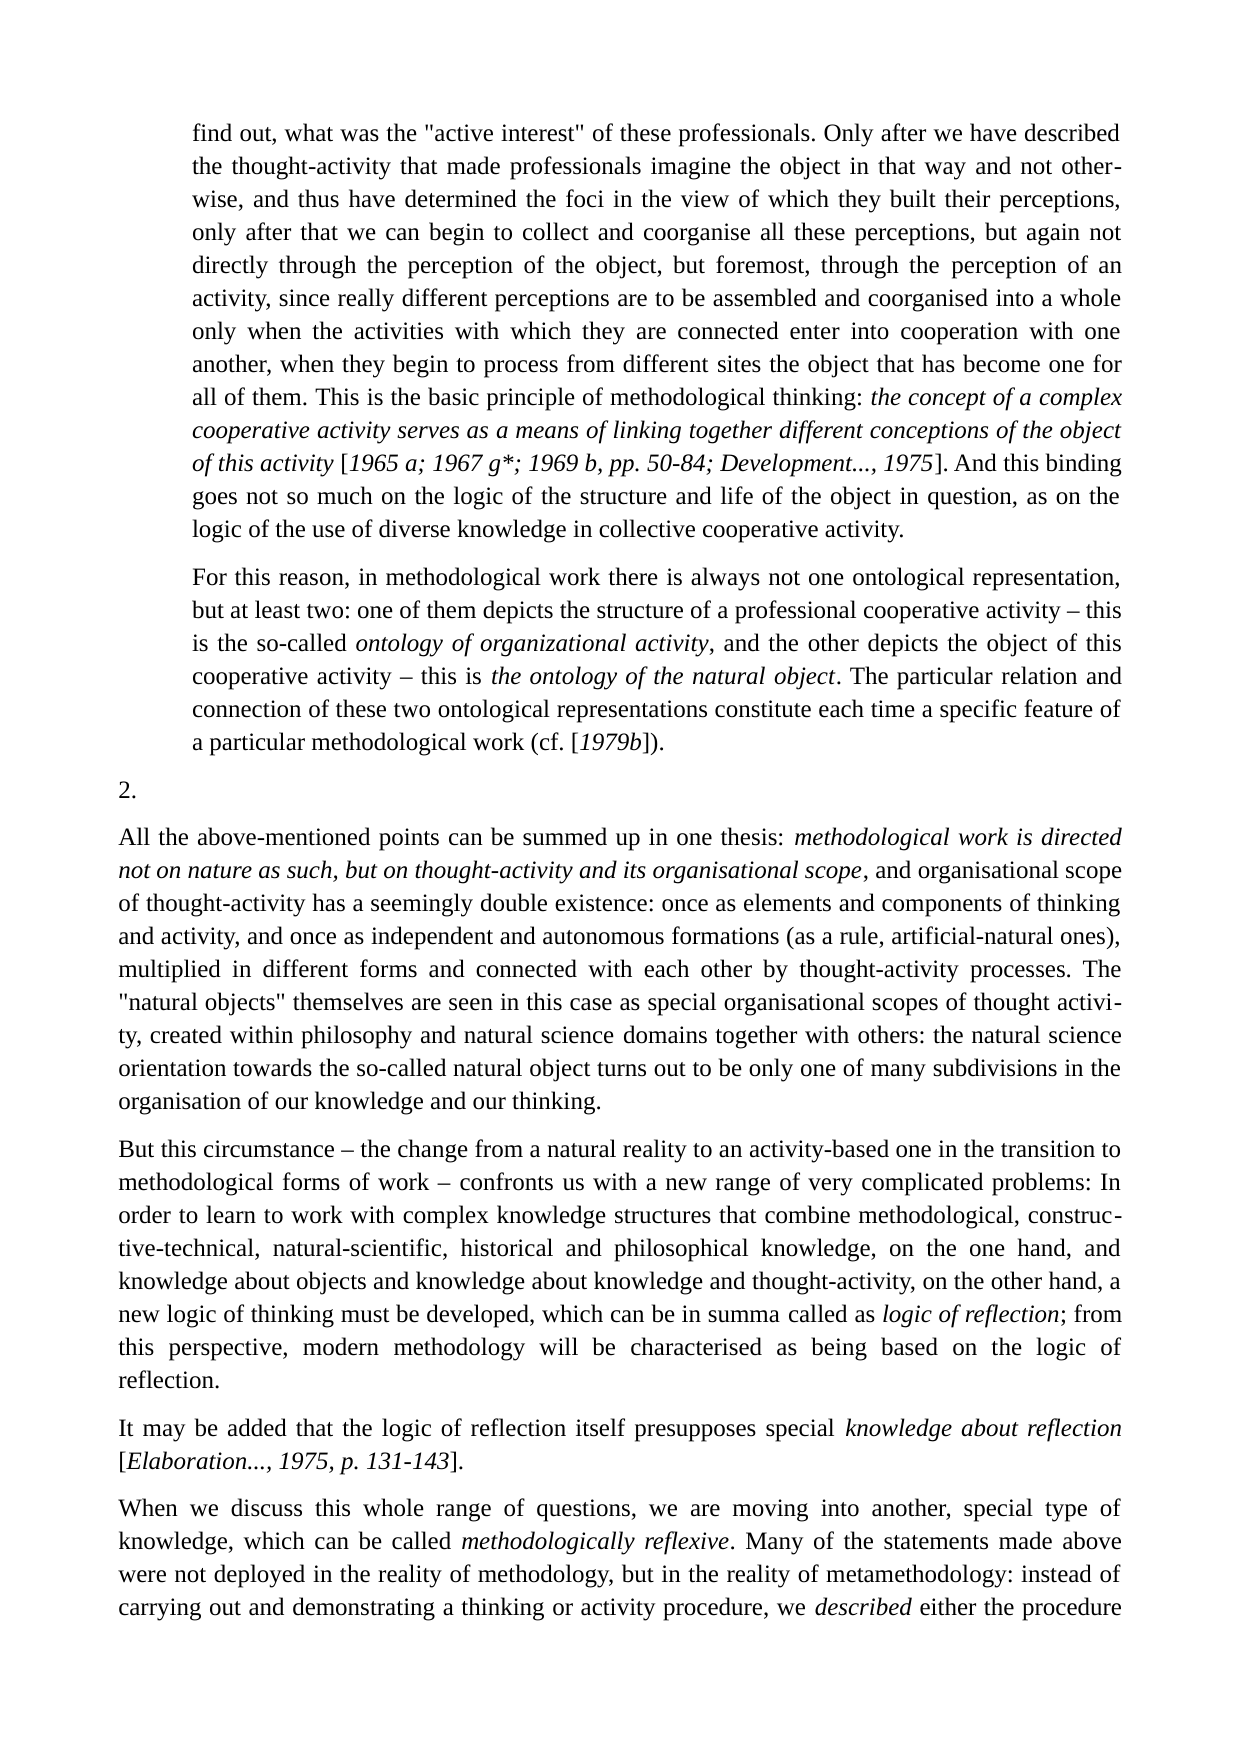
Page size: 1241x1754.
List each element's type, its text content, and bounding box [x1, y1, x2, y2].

list For this reason, in methodological work there is always not one ontological representation, but at least two: one of them depicts the structure of a professional cooperative activity – this is the so-called ontology of organizational activity, and the other depicts the object of this cooperative activity – this is the ontology of the natural object. The particular relation and connection of these two ontological representations constitute each time a specific feature of a particular methodological work (cf. [1979b]). [162, 562, 1122, 756]
list find out, what was the "active interest" of these professionals. Only after we have described the thought-activity that made professionals imagine the object in that way and not other­wise, and thus have determined the foci in the view of which they built their perceptions, only after that we can begin to collect and coorganise all these perceptions, but again not directly through the perception of the object, but foremost, through the perception of an activity, since really different perceptions are to be assembled and coorganised into a whole only when the activities with which they are connected enter into cooperation with one another, when they begin to process from different sites the object that has become one for all of them. This is the basic principle of methodological thinking: the concept of a complex cooperative activity serves as a means of linking together different conceptions of the object of this activity [1965 a; 1967 g*; 1969 b, pp. 50-84; Development..., 1975]. And this binding goes not so much on the logic of the structure and life of the object in question, as on the logic of the use of diverse knowledge in collective cooperative activity. [162, 118, 1122, 543]
text It may be added that the logic of reflection itself presupposes special knowledge about reflection [Elaboration..., 1975, p. 131-143]. [118, 1413, 1122, 1474]
text When we discuss this whole range of questions, we are moving into another, special type of knowledge, which can be called methodologically reflexive. Many of the statements made above were not deployed in the reality of methodology, but in the reality of metamethodology: instead of carrying out and demonstrating a thinking or activity procedure, we described either the procedure [118, 1493, 1122, 1621]
text All the above-mentioned points can be summed up in one thesis: methodological work is directed not on nature as such, but on thought-activity and its organisational scope, and organisational scope of thought-activity has a seemingly double existence: once as elements and components of thinking and activity, and once as independent and autonomous formations (as a rule, artificial-natural ones), multiplied in different forms and connected with each other by thought-activity processes. The "natural objects" themselves are seen in this case as special organisational scopes of thought activi­ty, created within philosophy and natural science domains together with others: the natural science orientation towards the so-called natural object turns out to be only one of many subdivisions in the organisation of our knowledge and our thinking. [118, 822, 1122, 1115]
text 2. [118, 775, 1122, 803]
text But this circumstance – the change from a natural reality to an activity-based one in the transition to methodological forms of work – confronts us with a new range of very complicated problems: In order to learn to work with complex knowledge structures that combine methodological, construc­tive-technical, natural-scientific, historical and philosophical knowledge, on the one hand, and knowledge about objects and knowledge about knowledge and thought-activity, on the other hand, a new logic of thinking must be developed, which can be in summa called as logic of reflection; from this perspective, modern methodology will be characterised as being based on the logic of reflection. [118, 1134, 1122, 1394]
